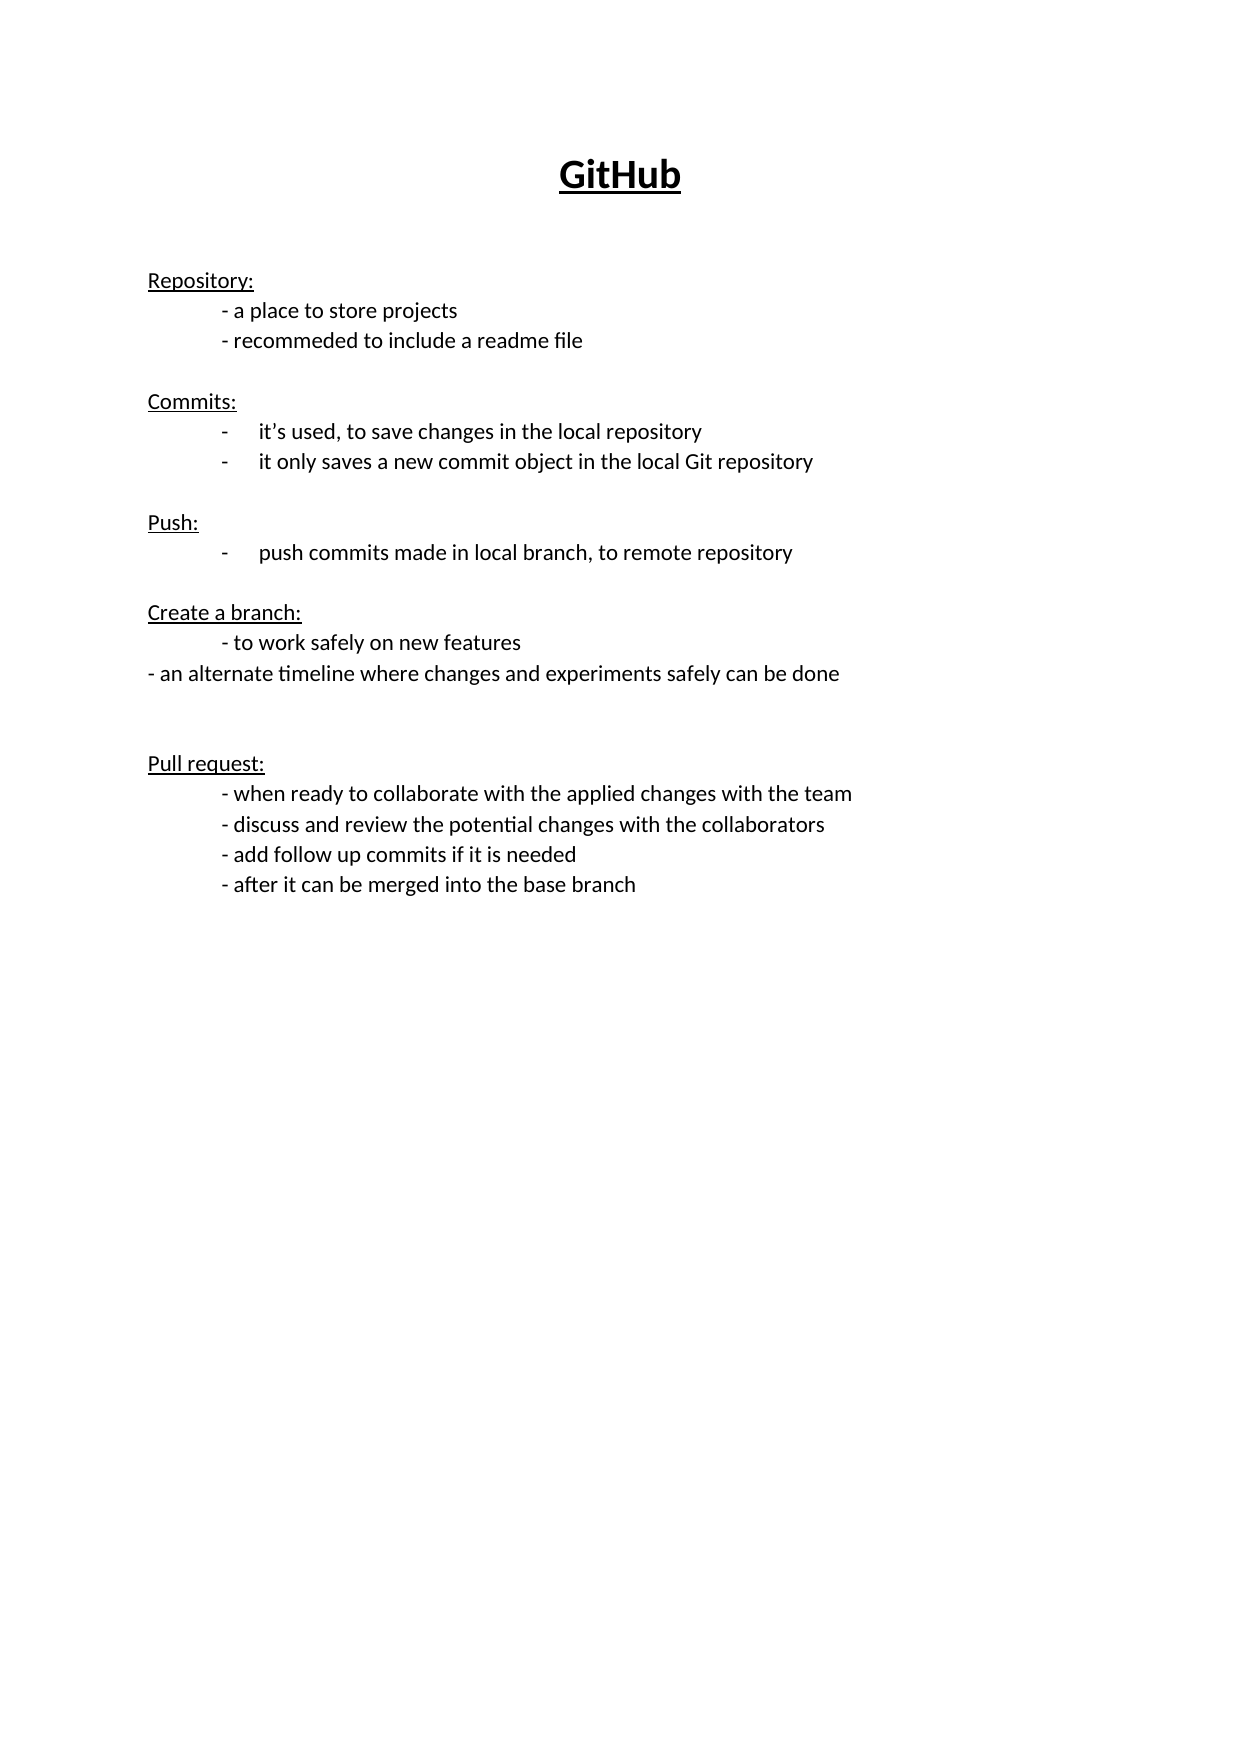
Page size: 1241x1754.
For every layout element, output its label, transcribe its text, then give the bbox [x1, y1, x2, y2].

text Push: [148, 508, 1093, 536]
list it only saves a new commit object in the local Git repository [221, 447, 1093, 475]
text Commits: [148, 387, 1093, 415]
text Pull request: [148, 749, 1093, 777]
text - an alternate timeline where changes and experiments safely can be done [148, 659, 1093, 687]
text Create a branch: [148, 598, 1093, 626]
text - recommeded to include a readme file [148, 326, 1093, 354]
list push commits made in local branch, to remote repository [221, 538, 1093, 566]
text - when ready to collaborate with the applied changes with the team [148, 779, 1093, 808]
text GitHub [148, 148, 1093, 198]
list it’s used, to save changes in the local repository [221, 417, 1093, 445]
text Repository: [148, 266, 1093, 294]
text - a place to store projects [148, 296, 1093, 324]
text - after it can be merged into the base branch [148, 870, 1093, 898]
text - to work safely on new features [148, 628, 1093, 657]
text - add follow up commits if it is needed [148, 840, 1093, 868]
text - discuss and review the potential changes with the collaborators [148, 810, 1093, 838]
